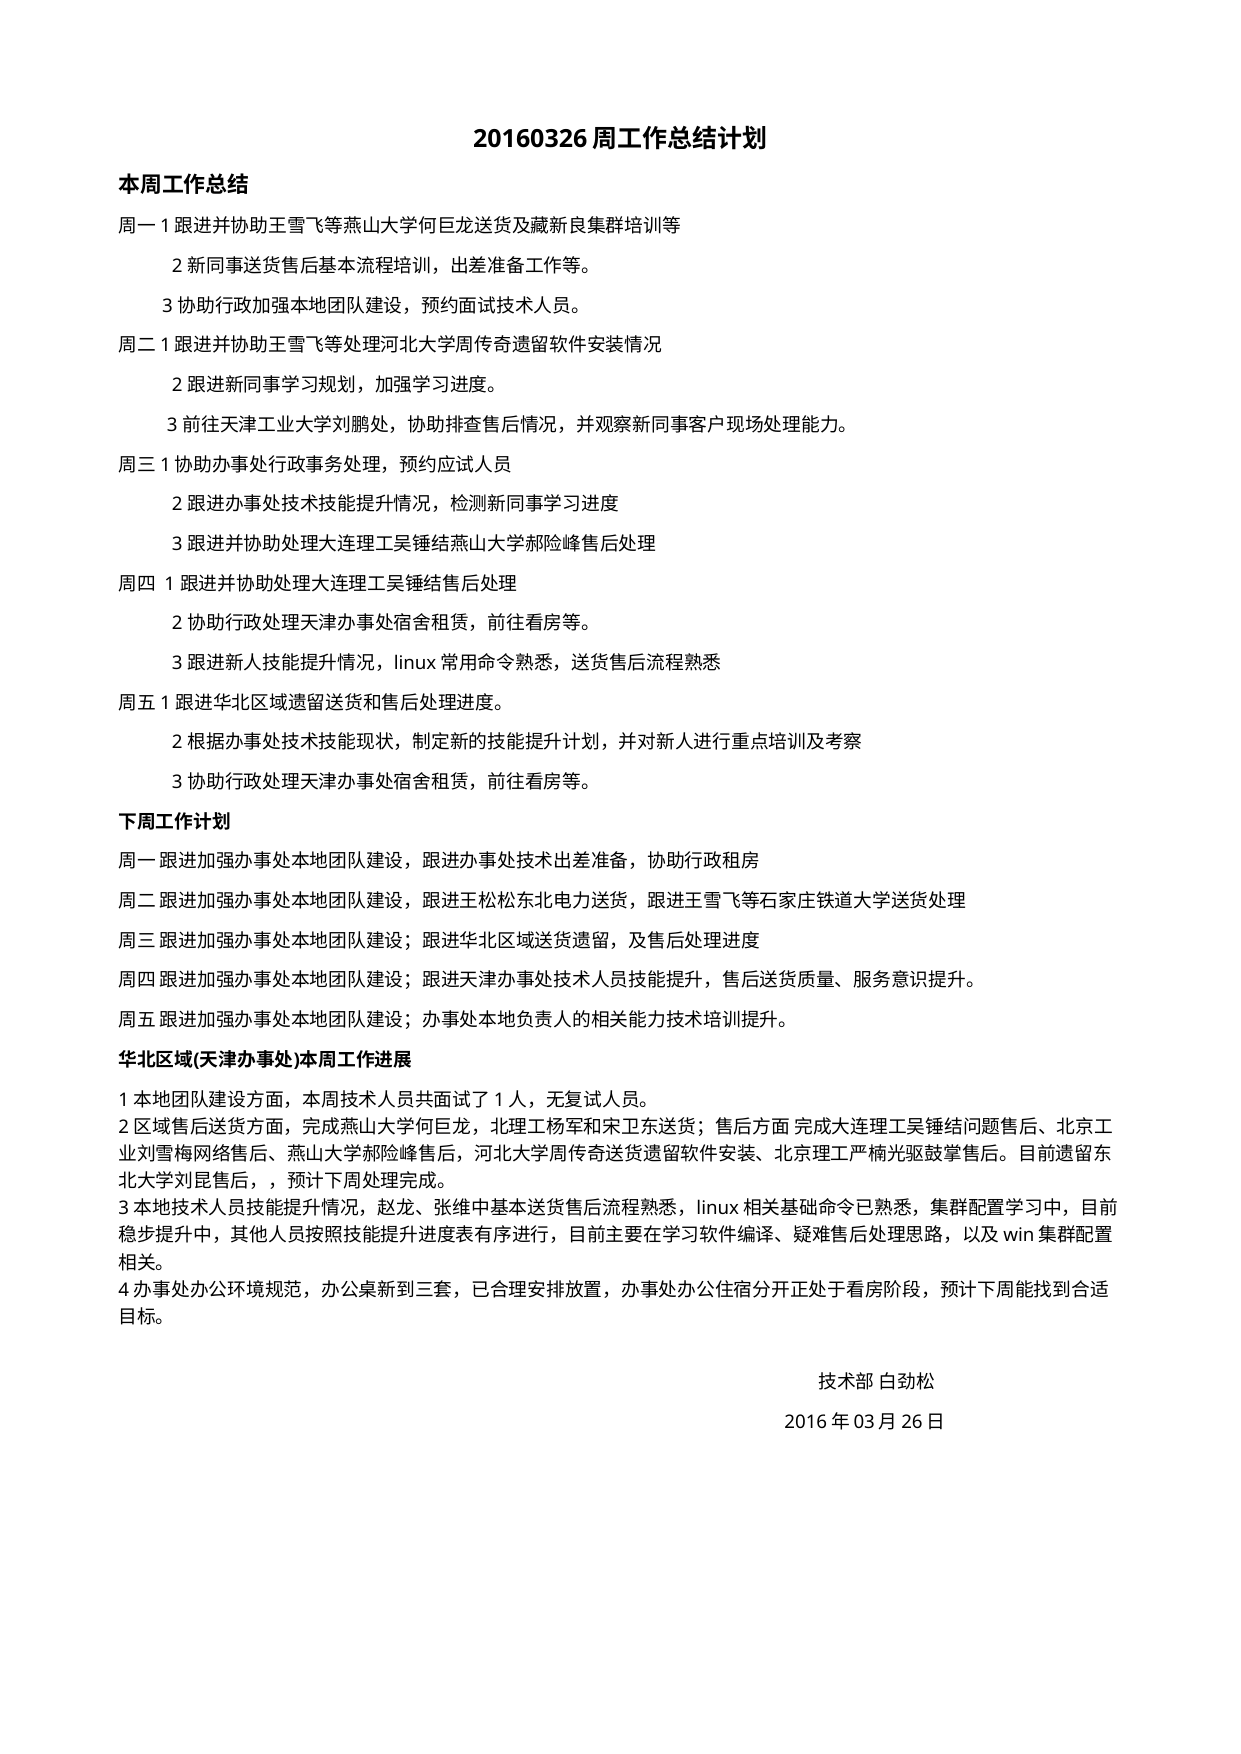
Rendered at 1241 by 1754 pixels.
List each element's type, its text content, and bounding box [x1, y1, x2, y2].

text 2 协助行政处理天津办事处宿舍租赁，前往看房等。 [118, 608, 1122, 635]
text 技术部 白劲松 [118, 1367, 1122, 1394]
text 下周工作计划 [118, 806, 1122, 833]
text 周五 跟进加强办事处本地团队建设；办事处本地负责人的相关能力技术培训提升。 [118, 1005, 1122, 1032]
text 周四 跟进加强办事处本地团队建设；跟进天津办事处技术人员技能提升，售后送货质量、服务意识提升。 [118, 965, 1122, 992]
text 华北区域(天津办事处)本周工作进展 [118, 1044, 1122, 1072]
text 2 区域售后送货方面，完成燕山大学何巨龙，北理工杨军和宋卫东送货；售后方面 完成大连理工吴锤结问题售后、北京工业刘雪梅网络售后、燕山大学郝险峰售后，河北大学周传奇送货遗留软件安装、北京理工严楠光驱鼓掌售后。目前遗留东北大学刘昆售后，，预计下周处理完成。 [118, 1111, 1122, 1193]
text 1 本地团队建设方面，本周技术人员共面试了1人，无复试人员。 [118, 1084, 1122, 1111]
text 3 协助行政处理天津办事处宿舍租赁，前往看房等。 [118, 767, 1122, 794]
text 3 跟进并协助处理大连理工吴锤结燕山大学郝险峰售后处理 [118, 528, 1122, 556]
text 3 前往天津工业大学刘鹏处，协助排查售后情况，并观察新同事客户现场处理能力。 [118, 409, 1122, 437]
text 周三 跟进加强办事处本地团队建设；跟进华北区域送货遗留，及售后处理进度 [118, 925, 1122, 953]
text 3 本地技术人员技能提升情况，赵龙、张维中基本送货售后流程熟悉，linux相关基础命令已熟悉，集群配置学习中，目前稳步提升中，其他人员按照技能提升进度表有序进行，目前主要在学习软件编译、疑难售后处理思路，以及win集群配置相关。 [118, 1193, 1122, 1274]
text 周一 1跟进并协助王雪飞等燕山大学何巨龙送货及藏新良集群培训等 [118, 211, 1122, 238]
text 2016年03月26日 [118, 1407, 1122, 1434]
text 2 新同事送货售后基本流程培训，出差准备工作等。 [118, 251, 1122, 278]
text 周二 1跟进并协助王雪飞等处理河北大学周传奇遗留软件安装情况 [118, 330, 1122, 357]
text 3 协助行政加强本地团队建设，预约面试技术人员。 [118, 290, 1122, 318]
text 3 跟进新人技能提升情况，linux常用命令熟悉，送货售后流程熟悉 [118, 648, 1122, 675]
text 周三 1协助办事处行政事务处理，预约应试人员 [118, 449, 1122, 476]
text 周五 1 跟进华北区域遗留送货和售后处理进度。 [118, 687, 1122, 714]
text 2 跟进新同事学习规划，加强学习进度。 [118, 370, 1122, 397]
text 周四 1 跟进并协助处理大连理工吴锤结售后处理 [118, 568, 1122, 595]
text 周一 跟进加强办事处本地团队建设，跟进办事处技术出差准备，协助行政租房 [118, 846, 1122, 873]
text 2 跟进办事处技术技能提升情况，检测新同事学习进度 [118, 489, 1122, 516]
text 2 根据办事处技术技能现状，制定新的技能提升计划，并对新人进行重点培训及考察 [118, 727, 1122, 754]
text 周二 跟进加强办事处本地团队建设，跟进王松松东北电力送货，跟进王雪飞等石家庄铁道大学送货处理 [118, 886, 1122, 913]
text 20160326周工作总结计划 [118, 118, 1122, 154]
text 本周工作总结 [118, 167, 1122, 198]
text 4 办事处办公环境规范，办公桌新到三套，已合理安排放置，办事处办公住宿分开正处于看房阶段，预计下周能找到合适目标。 [118, 1274, 1122, 1329]
